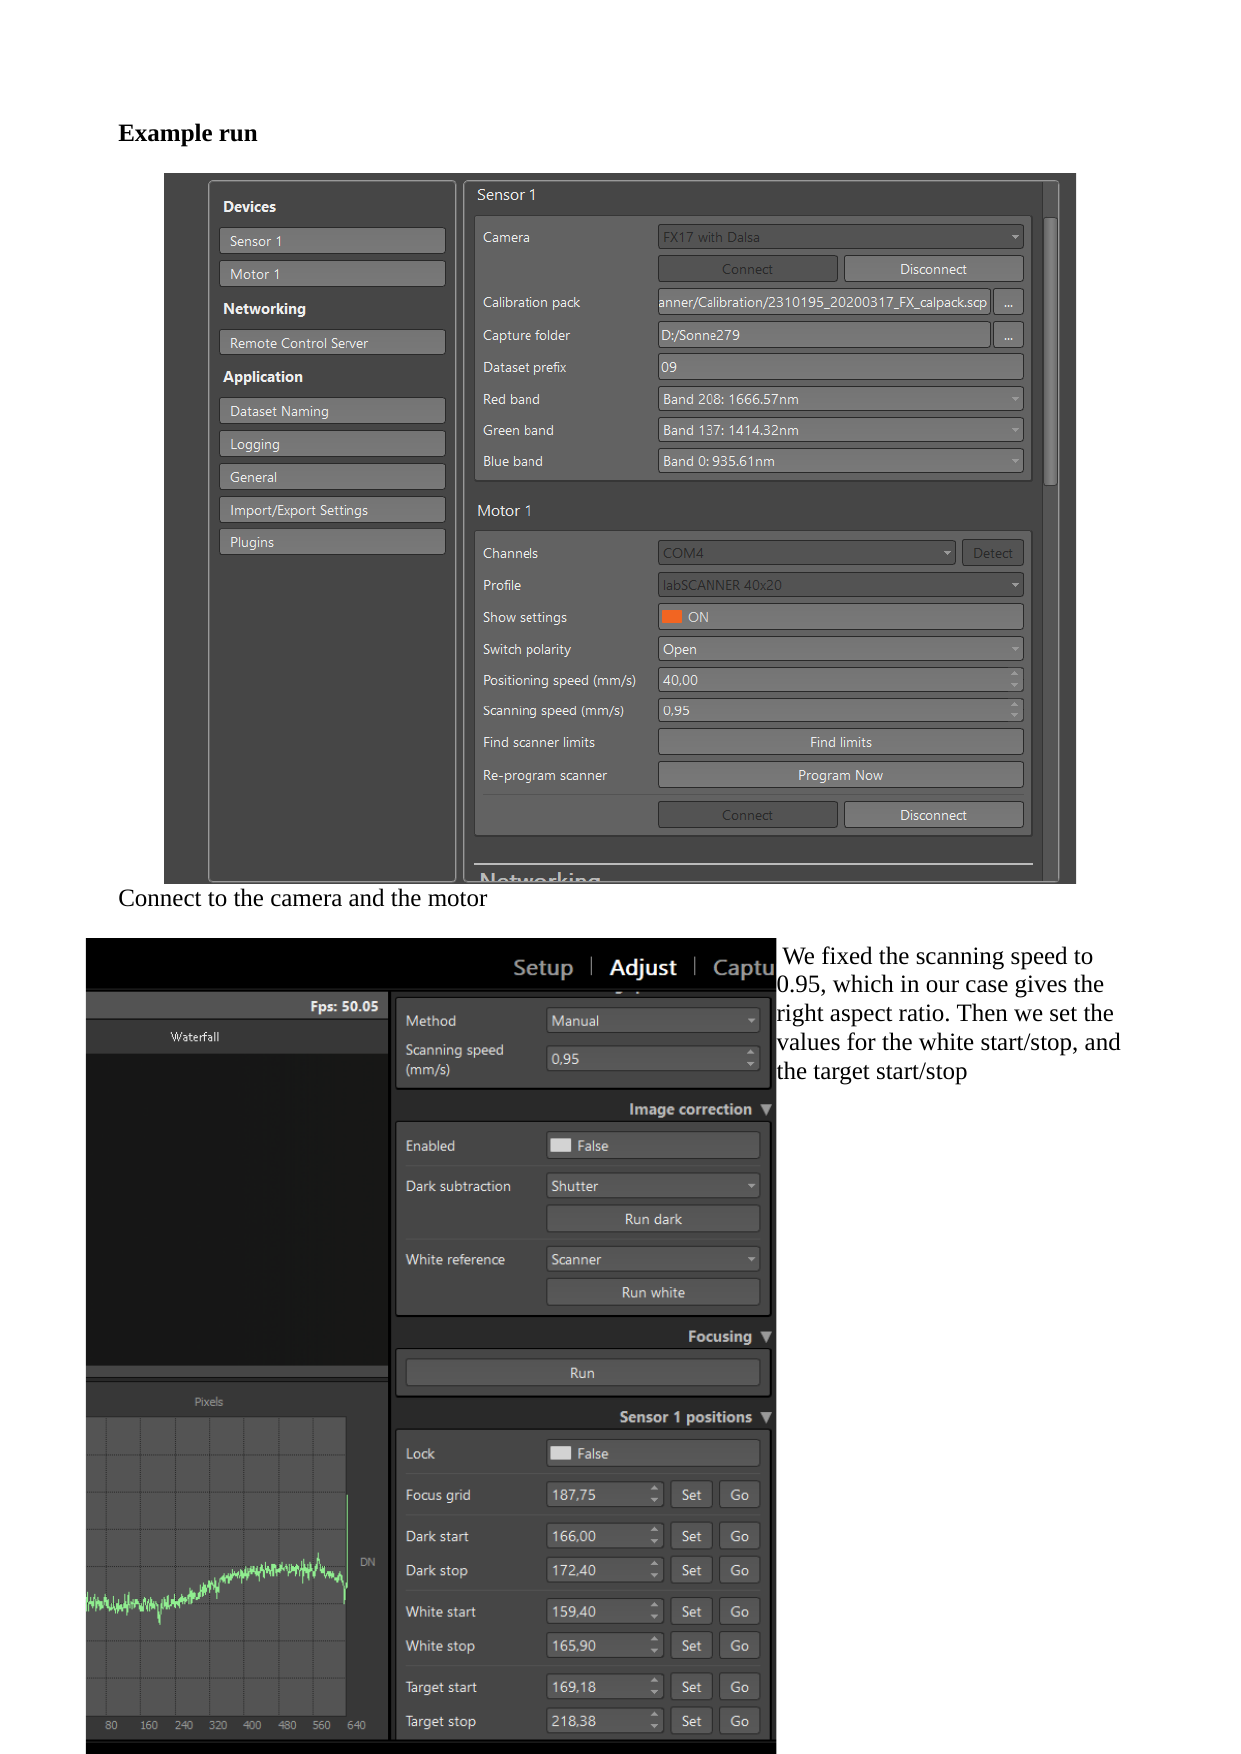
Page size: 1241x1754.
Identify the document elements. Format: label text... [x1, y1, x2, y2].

picture [164, 173, 1077, 884]
subtitle Example run [118, 118, 1122, 147]
text Connect to the camera and the motor [118, 159, 1122, 912]
text We fixed the scanning speed to 0.95, which in our case gives the right aspect ratio. Then we set the values for the white start/stop, and the target start/stop [777, 941, 1122, 1084]
picture [85, 938, 777, 1754]
